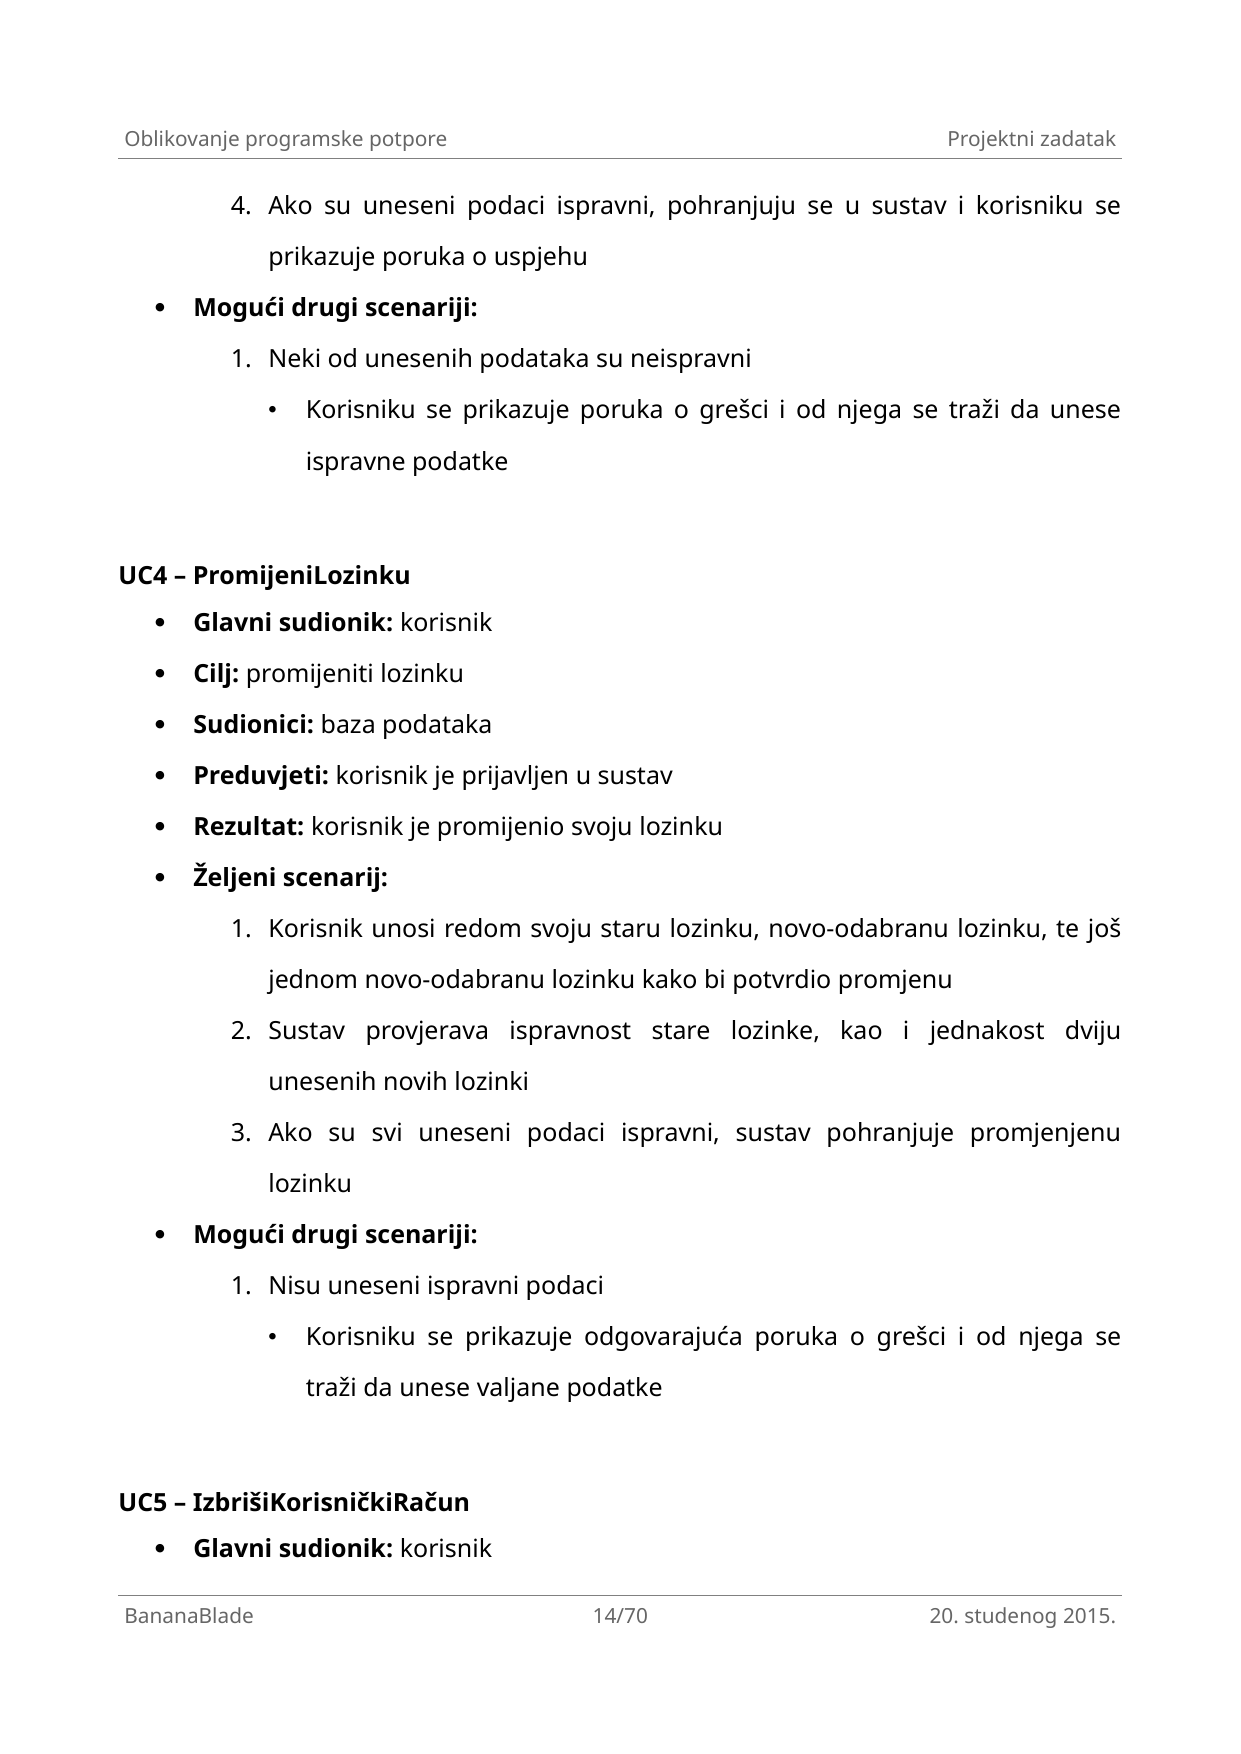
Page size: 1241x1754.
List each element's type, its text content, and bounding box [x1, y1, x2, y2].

list Korisniku se prikazuje poruka o grešci i od njega se traži da unese ispravne podatke [268, 392, 1122, 477]
list Neki od unesenih podataka su neispravni [231, 341, 1122, 375]
list Mogući drugi scenariji: [156, 1217, 1122, 1251]
list Preduvjeti: korisnik je prijavljen u sustav [156, 757, 1122, 792]
list Glavni sudionik: korisnik [156, 1531, 1122, 1565]
list Željeni scenarij: [156, 859, 1122, 894]
list Nisu uneseni ispravni podaci [231, 1268, 1122, 1302]
list Ako su svi uneseni podaci ispravni, sustav pohranjuje promjenjenu lozinku [231, 1115, 1122, 1200]
subtitle UC4 – PromijeniLozinku [118, 558, 1122, 592]
list Sustav provjerava ispravnost stare lozinke, kao i jednakost dviju unesenih novih lozinki [231, 1013, 1122, 1098]
list Ako su uneseni podaci ispravni, pohranjuju se u sustav i korisniku se prikazuje poruka o uspjehu [231, 188, 1122, 273]
list Cilj: promijeniti lozinku [156, 655, 1122, 689]
list Mogući drugi scenariji: [156, 290, 1122, 324]
list Korisnik unosi redom svoju staru lozinku, novo-odabranu lozinku, te još jednom novo-odabranu lozinku kako bi potvrdio promjenu [231, 911, 1122, 996]
list Rezultat: korisnik je promijenio svoju lozinku [156, 808, 1122, 843]
subtitle UC5 – IzbrišiKorisničkiRačun [118, 1484, 1122, 1519]
list Korisniku se prikazuje odgovarajuća poruka o grešci i od njega se traži da unese valjane podatke [268, 1319, 1122, 1404]
list Glavni sudionik: korisnik [156, 604, 1122, 638]
list Sudionici: baza podataka [156, 706, 1122, 741]
